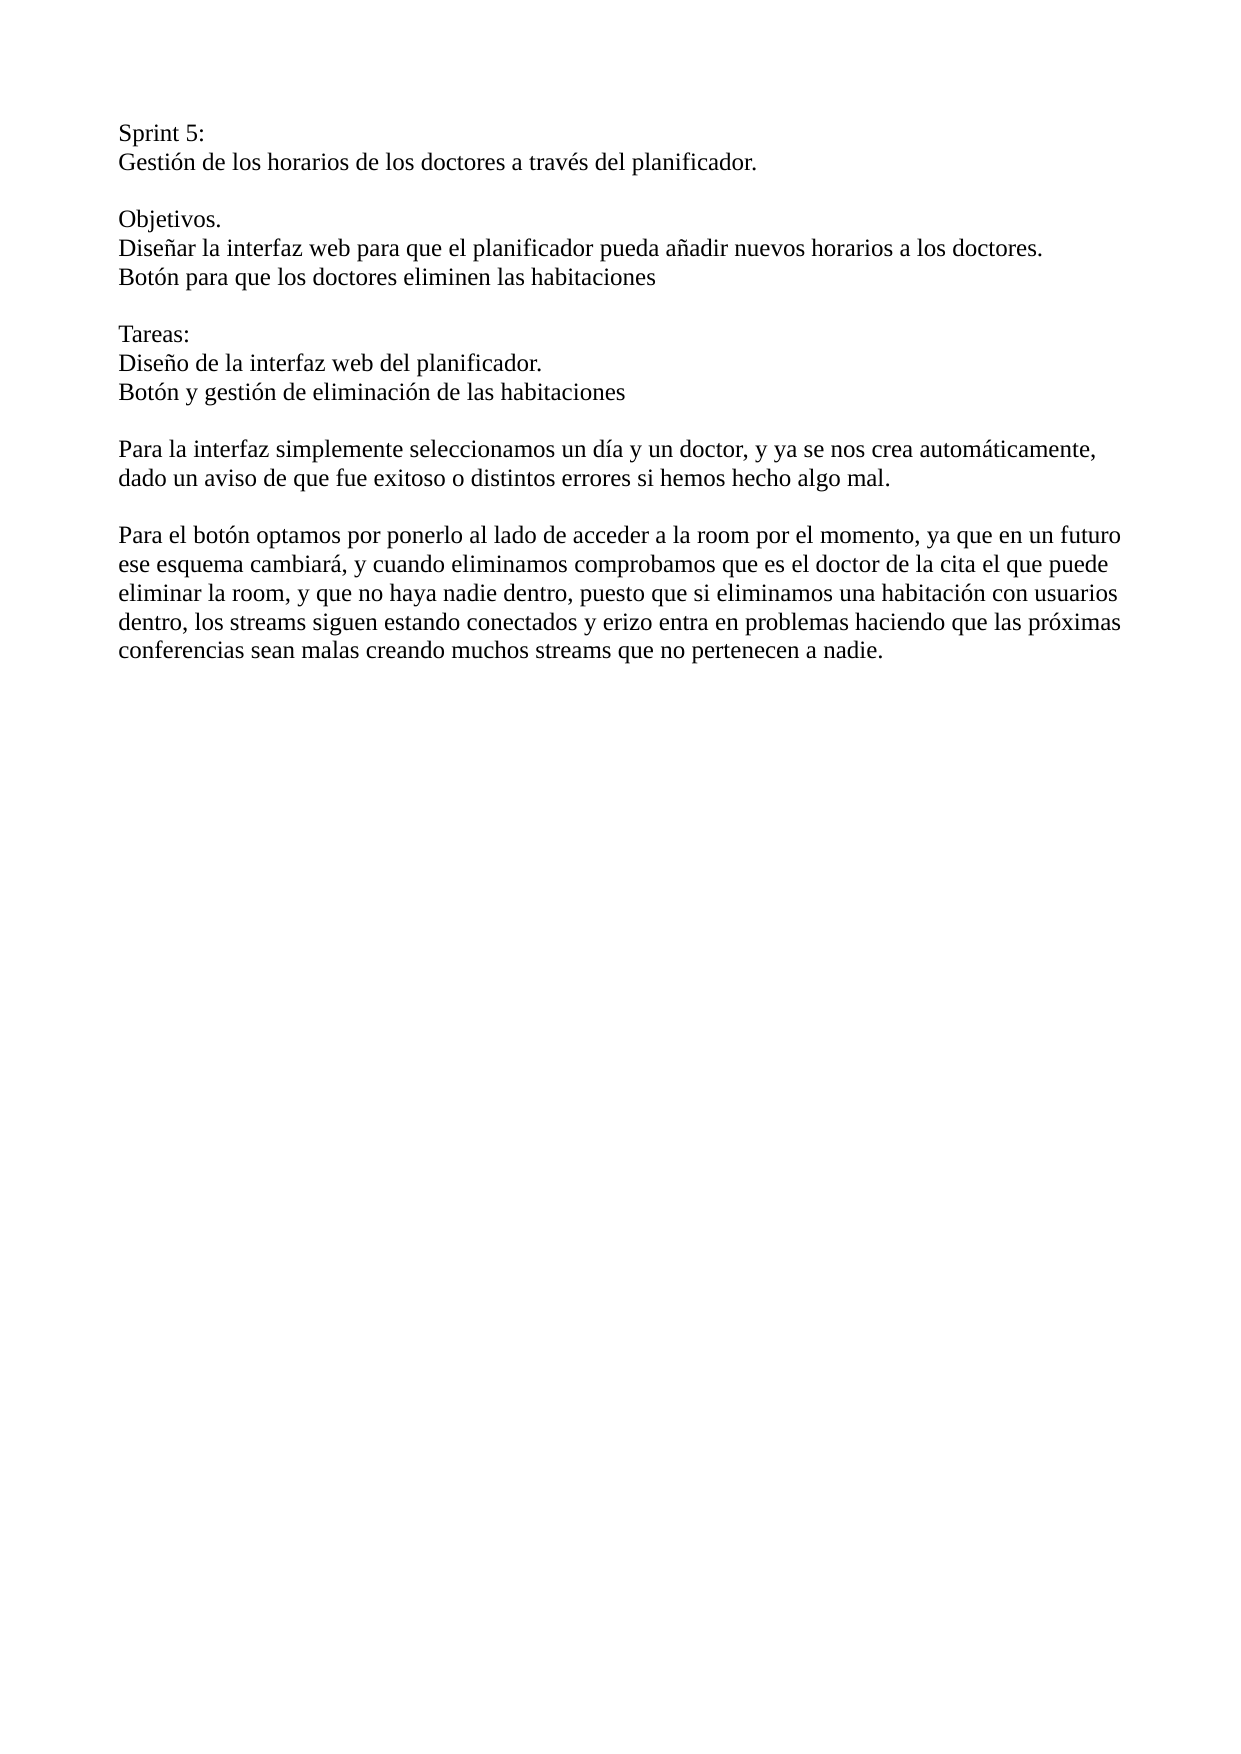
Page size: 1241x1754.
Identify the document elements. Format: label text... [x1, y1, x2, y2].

text Objetivos. [118, 204, 1122, 233]
text Para el botón optamos por ponerlo al lado de acceder a la room por el momento, ya que en un futuro ese esquema cambiará, y cuando eliminamos comprobamos que es el doctor de la cita el que puede eliminar la room, y que no haya nadie dentro, puesto que si eliminamos una habitación con usuarios dentro, los streams siguen estando conectados y erizo entra en problemas haciendo que las próximas conferencias sean malas creando muchos streams que no pertenecen a nadie. [118, 521, 1122, 664]
text Para la interfaz simplemente seleccionamos un día y un doctor, y ya se nos crea automáticamente, dado un aviso de que fue exitoso o distintos errores si hemos hecho algo mal. [118, 434, 1122, 492]
text Tareas: [118, 319, 1122, 348]
text Diseñar la interfaz web para que el planificador pueda añadir nuevos horarios a los doctores. [118, 233, 1122, 262]
text Diseño de la interfaz web del planificador. [118, 348, 1122, 377]
text Gestión de los horarios de los doctores a través del planificador. [118, 147, 1122, 176]
text Sprint 5: [118, 118, 1122, 147]
text Botón y gestión de eliminación de las habitaciones [118, 377, 1122, 406]
text Botón para que los doctores eliminen las habitaciones [118, 262, 1122, 291]
